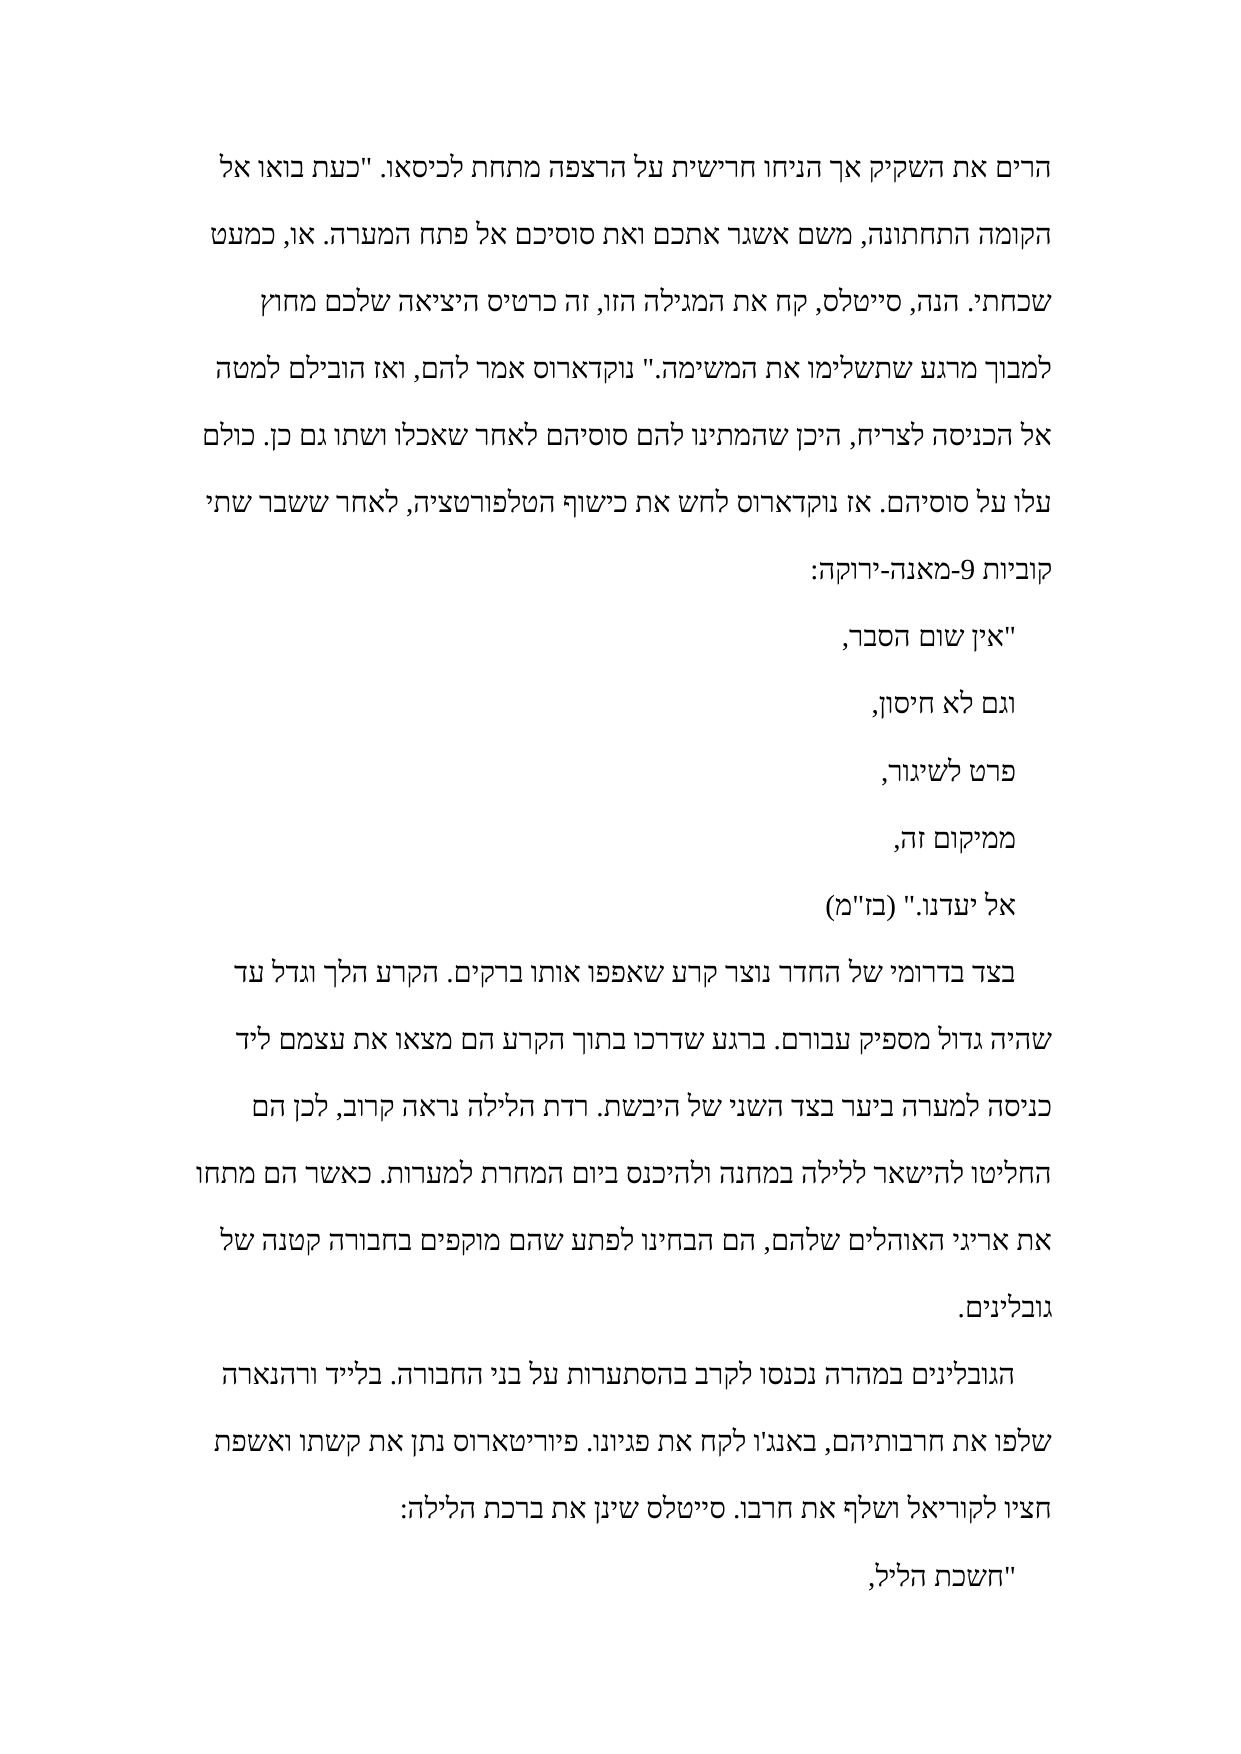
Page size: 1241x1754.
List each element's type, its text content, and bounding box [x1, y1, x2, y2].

text הגובלינים במהרה נכנסו לקרב בהסתערות על בני החבורה. בלייד ורהנארה שלפו את חרבותיהם, באנג'ו לקח את פגיונו. פיוריטארוס נתן את קשתו ואשפת חציו לקוריאל ושלף את חרבו. סייטלס שינן את ברכת הלילה: [187, 1357, 1053, 1525]
text "סביר להניח שהייתי הופך אותך ללטאה, אך אל תדאג, הנה תשלומך." הוא חילק לכולם שקיקים עם 250 פיסות זהב בכל שקיק, ונתן אף לסייטלס. סייטלס הרים את השקיק אך הניחו חרישית על הרצפה מתחת לכיסאו. "כעת בואו אל הקומה התחתונה, משם אשגר אתכם ואת סוסיכם אל פתח המערה. או, כמעט שכחתי. הנה, סייטלס, קח את המגילה הזו, זה כרטיס היציאה שלכם מחוץ למבוך מרגע שתשלימו את המשימה." נוקדארוס אמר להם, ואז הובילם למטה אל הכניסה לצריח, היכן שהמתינו להם סוסיהם לאחר שאכלו ושתו גם כן. כולם עלו על סוסיהם. אז נוקדארוס לחש את כישוף הטלפורטציה, לאחר ששבר שתי קוביות 9-מאנה-ירוקה: [187, 150, 1053, 586]
text ממיקום זה, [187, 821, 1053, 854]
text וגם לא חיסון, [187, 687, 1053, 720]
text פרט לשיגור, [187, 754, 1053, 787]
text "חשכת הליל, [187, 1559, 1053, 1592]
text בצד בדרומי של החדר נוצר קרע שאפפו אותו ברקים. הקרע הלך וגדל עד שהיה גדול מספיק עבורם. ברגע שדרכו בתוך הקרע הם מצאו את עצמם ליד כניסה למערה ביער בצד השני של היבשת. רדת הלילה נראה קרוב, לכן הם החליטו להישאר ללילה במחנה ולהיכנס ביום המחרת למערות. כאשר הם מתחו את אריגי האוהלים שלהם, הם הבחינו לפתע שהם מוקפים בחבורה קטנה של גובלינים. [187, 955, 1053, 1324]
text "אין שום הסבר, [187, 619, 1053, 653]
text אל יעדנו." (בז"מ) [187, 888, 1053, 921]
